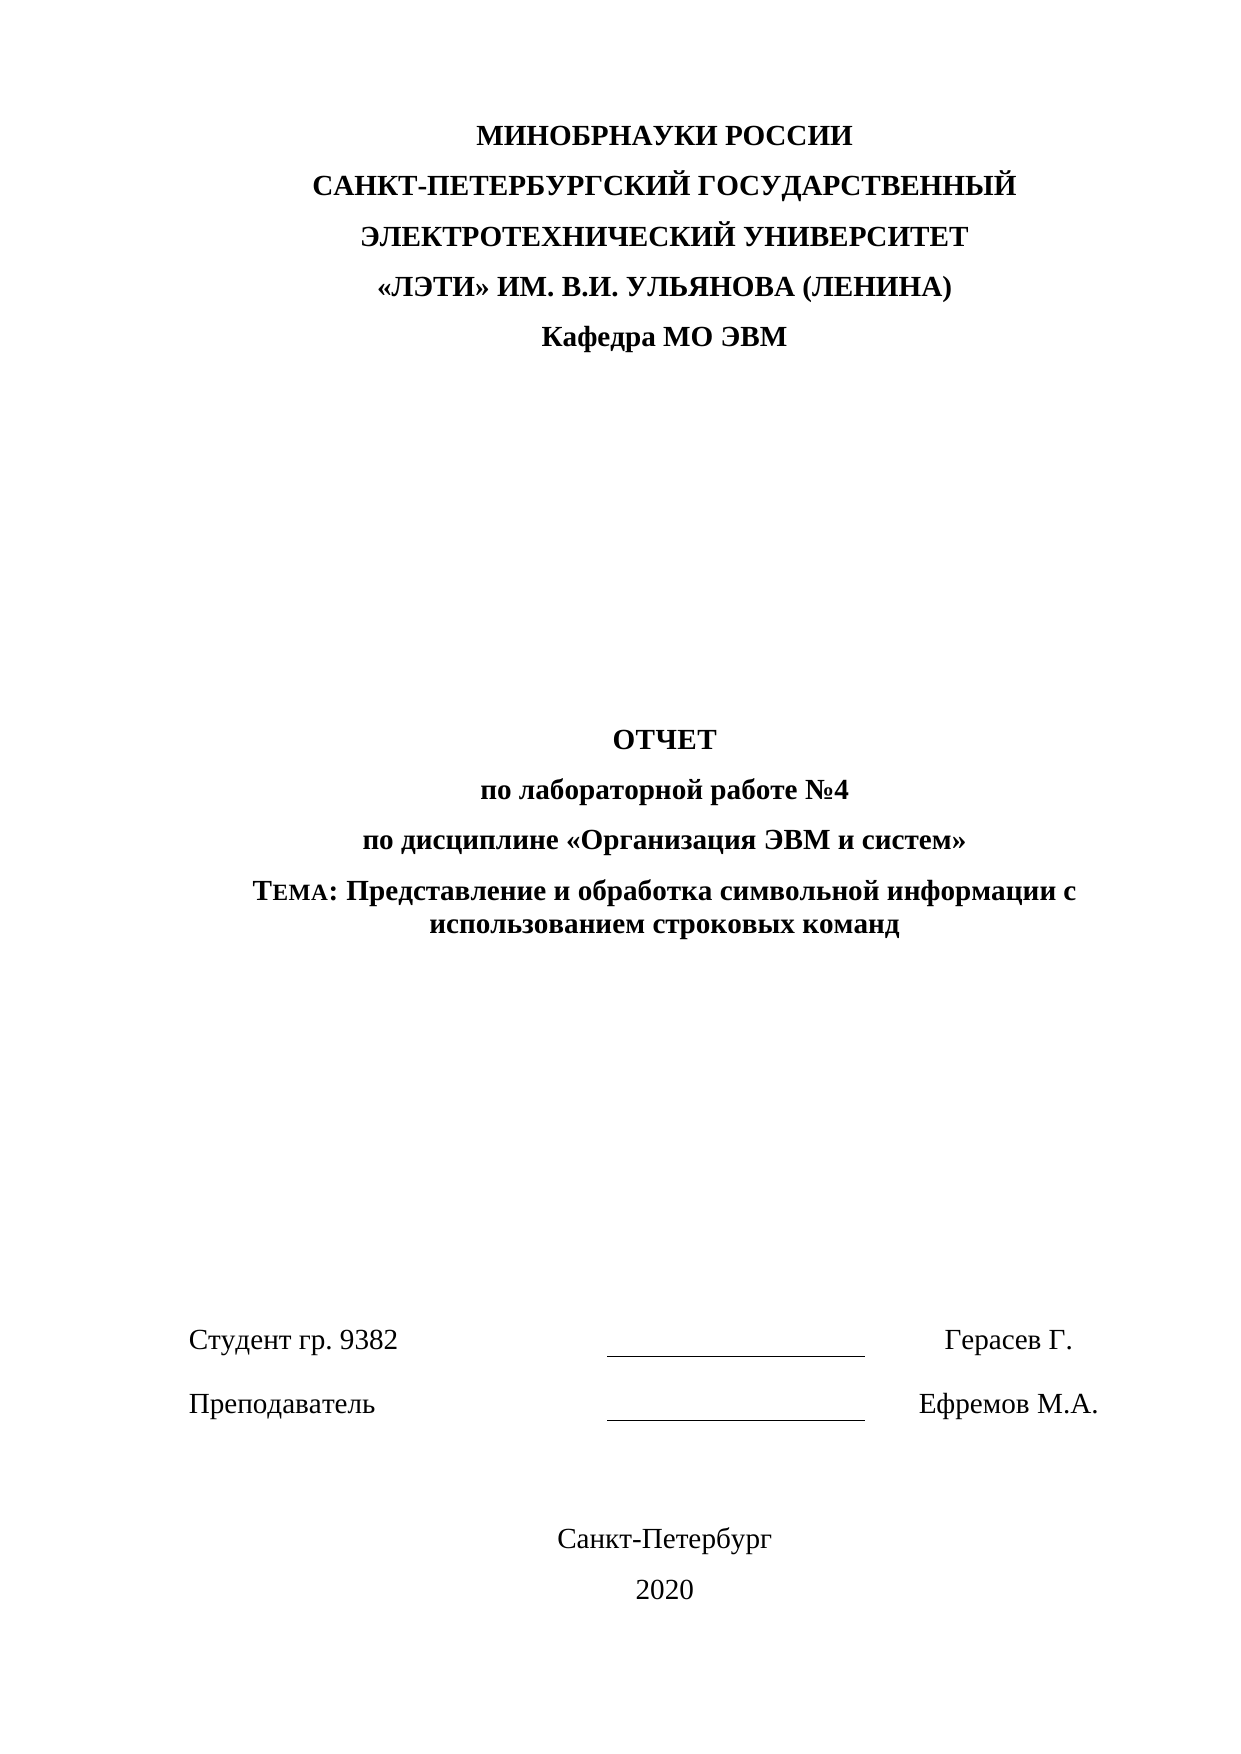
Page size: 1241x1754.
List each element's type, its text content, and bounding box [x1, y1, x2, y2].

text электротехнический университет [177, 219, 1152, 252]
text по лабораторной работе №4 [177, 772, 1152, 806]
table_cell Ефремов М.А. [865, 1356, 1152, 1420]
subtitle Тема: Представление и обработка символьной информации с использованием строковых команд [177, 873, 1152, 940]
table_header Студент гр. 9382 [177, 1292, 607, 1356]
text Кафедра МО ЭВМ [177, 319, 1152, 353]
text по дисциплине «Организация ЭВМ и систем» [177, 822, 1152, 856]
text МИНОБРНАУКИ РОССИИ [177, 118, 1152, 152]
table_cell Преподаватель [177, 1356, 607, 1420]
table_header [607, 1292, 865, 1356]
text 2020 [177, 1572, 1152, 1606]
text Санкт-Петербург [177, 1522, 1152, 1555]
table_header Герасев Г. [865, 1292, 1152, 1356]
text отчет [177, 722, 1152, 755]
table_cell [607, 1357, 865, 1420]
text Санкт-Петербургский государственный [177, 168, 1152, 202]
text «ЛЭТИ» им. В.И. Ульянова (Ленина) [177, 269, 1152, 303]
